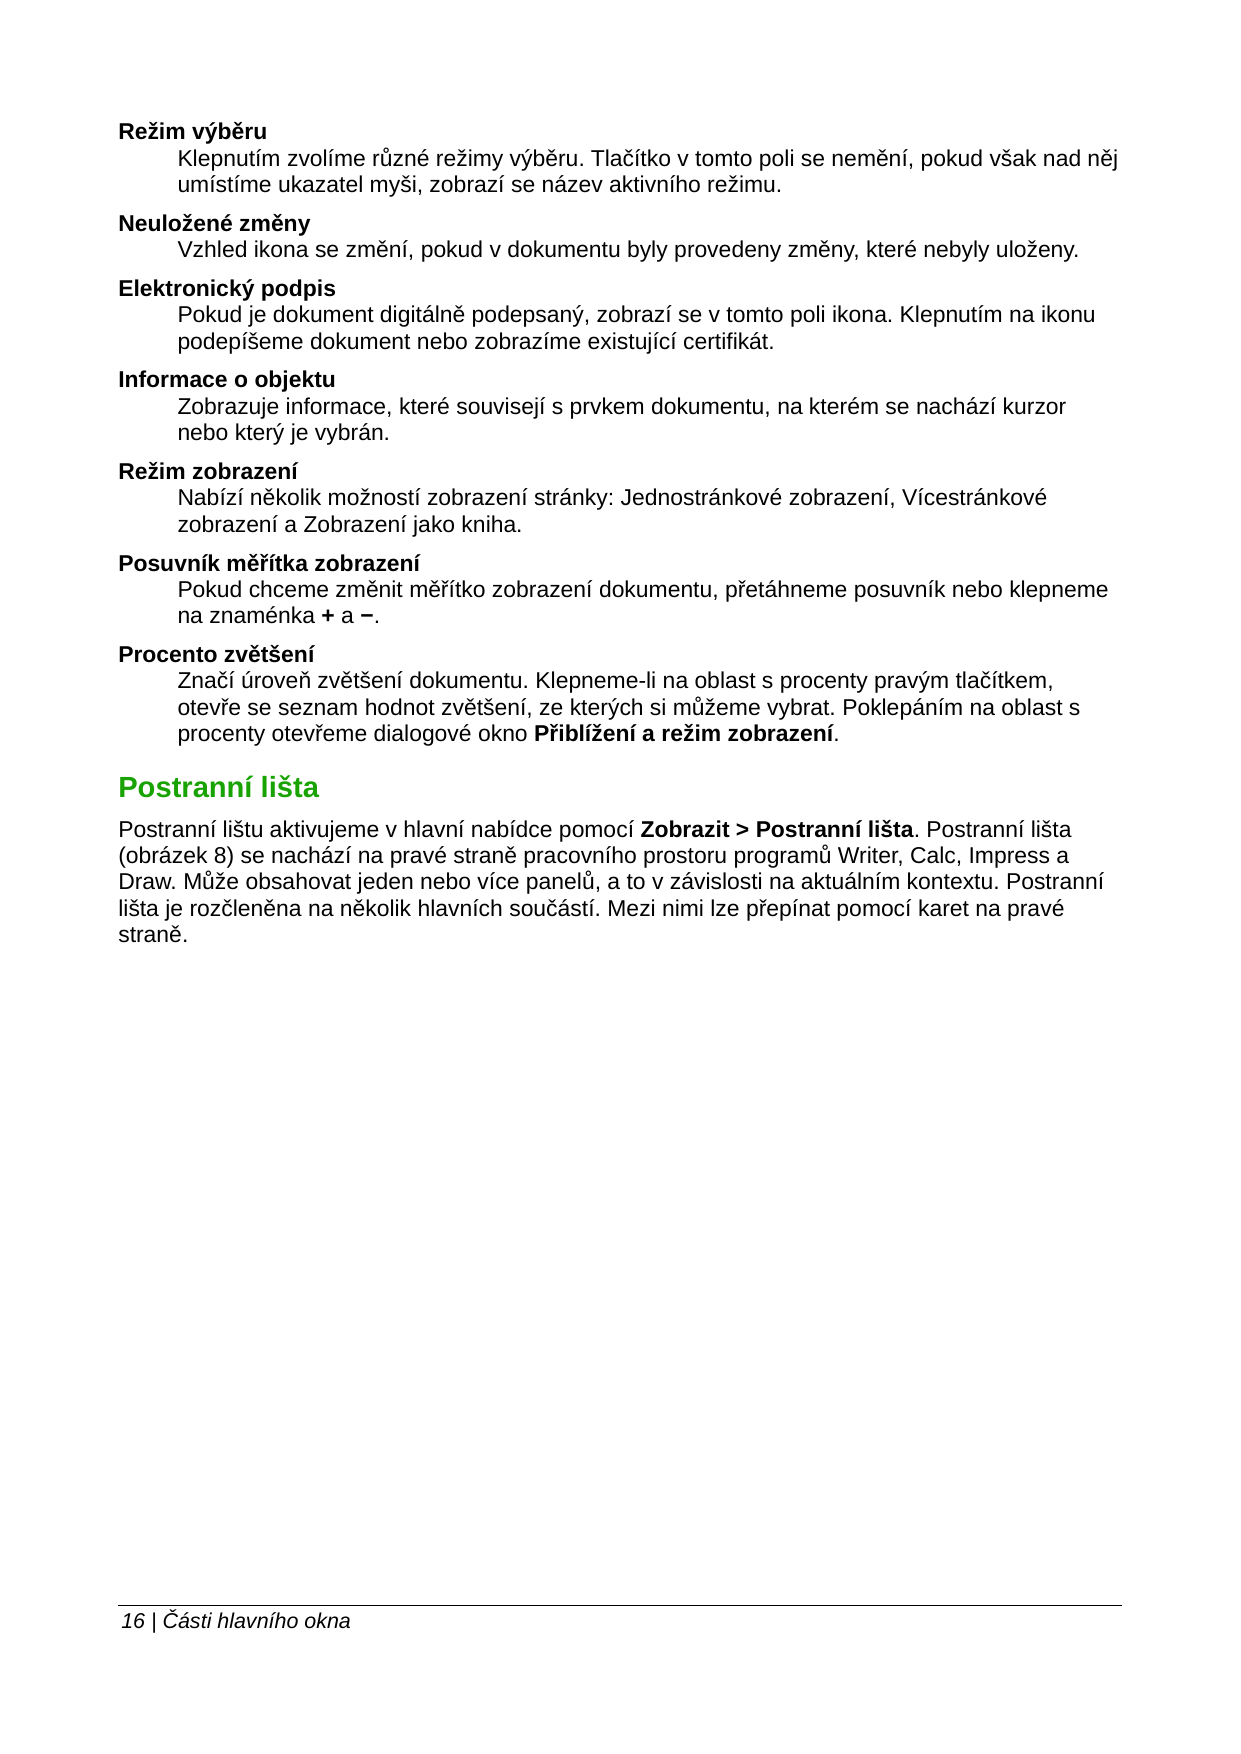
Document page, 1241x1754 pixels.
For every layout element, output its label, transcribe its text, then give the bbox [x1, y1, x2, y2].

text Klepnutím zvolíme různé režimy výběru. Tlačítko v tomto poli se nemění, pokud však nad něj umístíme ukazatel myši, zobrazí se název aktivního režimu. [177, 144, 1122, 197]
text Neuložené změny [118, 210, 1122, 236]
subtitle Postranní lišta [118, 770, 1122, 804]
text Režim výběru [118, 118, 1122, 144]
text Elektronický podpis [118, 275, 1122, 301]
text Režim zobrazení [118, 458, 1122, 484]
text Nabízí několik možností zobrazení stránky: Jednostránkové zobrazení, Vícestránkové zobrazení a Zobrazení jako kniha. [177, 484, 1122, 537]
text Procento zvětšení [118, 641, 1122, 667]
text Vzhled ikona se změní, pokud v dokumentu byly provedeny změny, které nebyly uloženy. [177, 236, 1122, 262]
text Informace o objektu [118, 366, 1122, 393]
text Pokud chceme změnit měřítko zobrazení dokumentu, přetáhneme posuvník nebo klepneme na znaménka + a −. [177, 576, 1122, 629]
text Značí úroveň zvětšení dokumentu. Klepneme-li na oblast s procenty pravým tlačítkem, otevře se seznam hodnot zvětšení, ze kterých si můžeme vybrat. Poklepáním na oblast s procenty otevřeme dialogové okno Přiblížení a režim zobrazení. [177, 667, 1122, 747]
text Posuvník měřítka zobrazení [118, 549, 1122, 576]
text Postranní lištu aktivujeme v hlavní nabídce pomocí Zobrazit > Postranní lišta. Postranní lišta (obrázek 8) se nachází na pravé straně pracovního prostoru programů Writer, Calc, Impress a Draw. Může obsahovat jeden nebo více panelů, a to v závislosti na aktuálním kontextu. Postranní lišta je rozčleněna na několik hlavních součástí. Mezi nimi lze přepínat pomocí karet na pravé straně. [118, 816, 1122, 947]
text Pokud je dokument digitálně podepsaný, zobrazí se v tomto poli ikona. Klepnutím na ikonu podepíšeme dokument nebo zobrazíme existující certifikát. [177, 301, 1122, 354]
text Zobrazuje informace, které souvisejí s prvkem dokumentu, na kterém se nachází kurzor nebo který je vybrán. [177, 393, 1122, 446]
